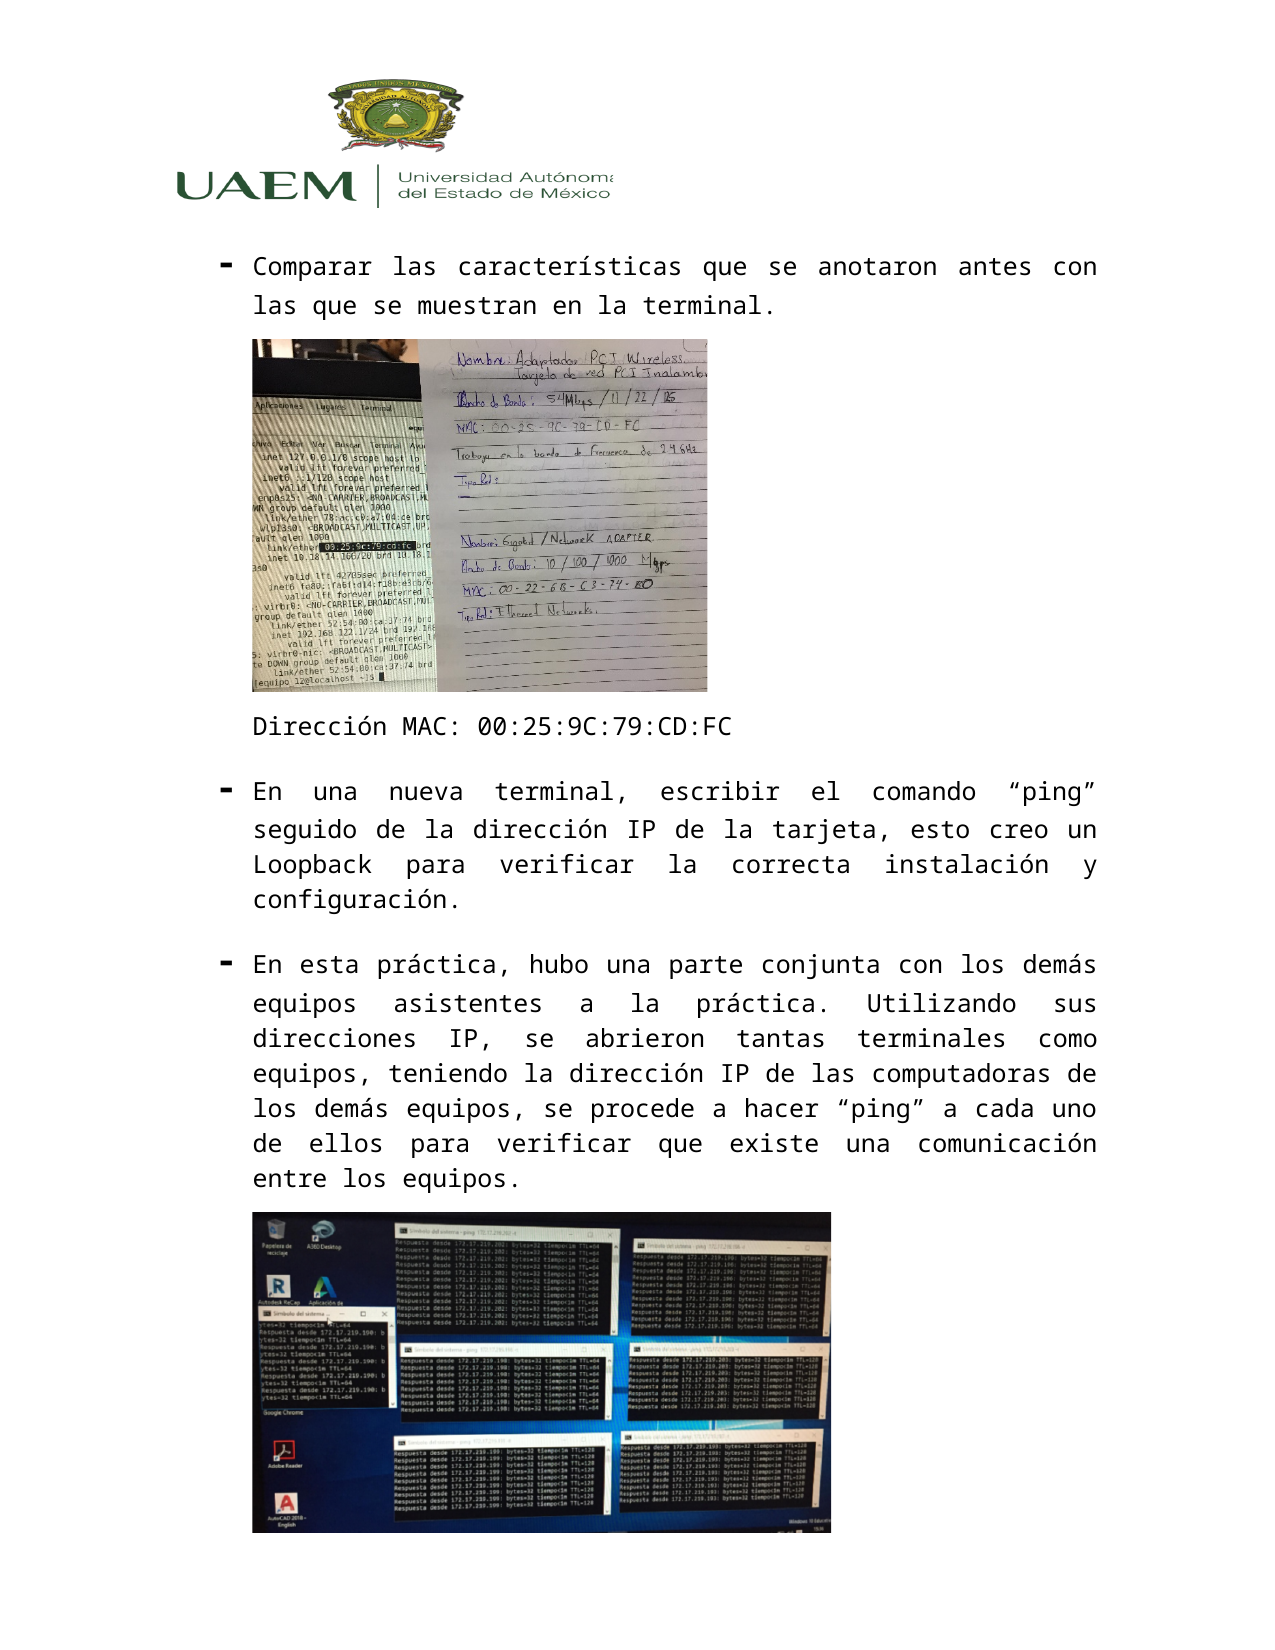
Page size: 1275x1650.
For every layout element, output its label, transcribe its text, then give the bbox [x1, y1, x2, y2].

picture [252, 339, 708, 692]
list En esta práctica, hubo una parte conjunta con los demás equipos asistentes a la práctica. Utilizando sus direcciones IP, se abrieron tantas terminales como equipos, teniendo la dirección IP de las computadoras de los demás equipos, se procede a hacer “ping” a cada uno de ellos para verificar que existe una comunicación entre los equipos. [215, 934, 1098, 1195]
list En una nueva terminal, escribir el comando “ping” seguido de la dirección IP de la tarjeta, esto creo un Loopback para verificar la correcta instalación y configuración. [215, 760, 1098, 916]
list Comparar las características que se anotaron antes con las que se muestran en la terminal. [215, 235, 1098, 321]
text Dirección MAC: 00:25:9C:79:CD:FC [252, 708, 1098, 743]
picture [177, 73, 614, 208]
picture [252, 1212, 832, 1533]
